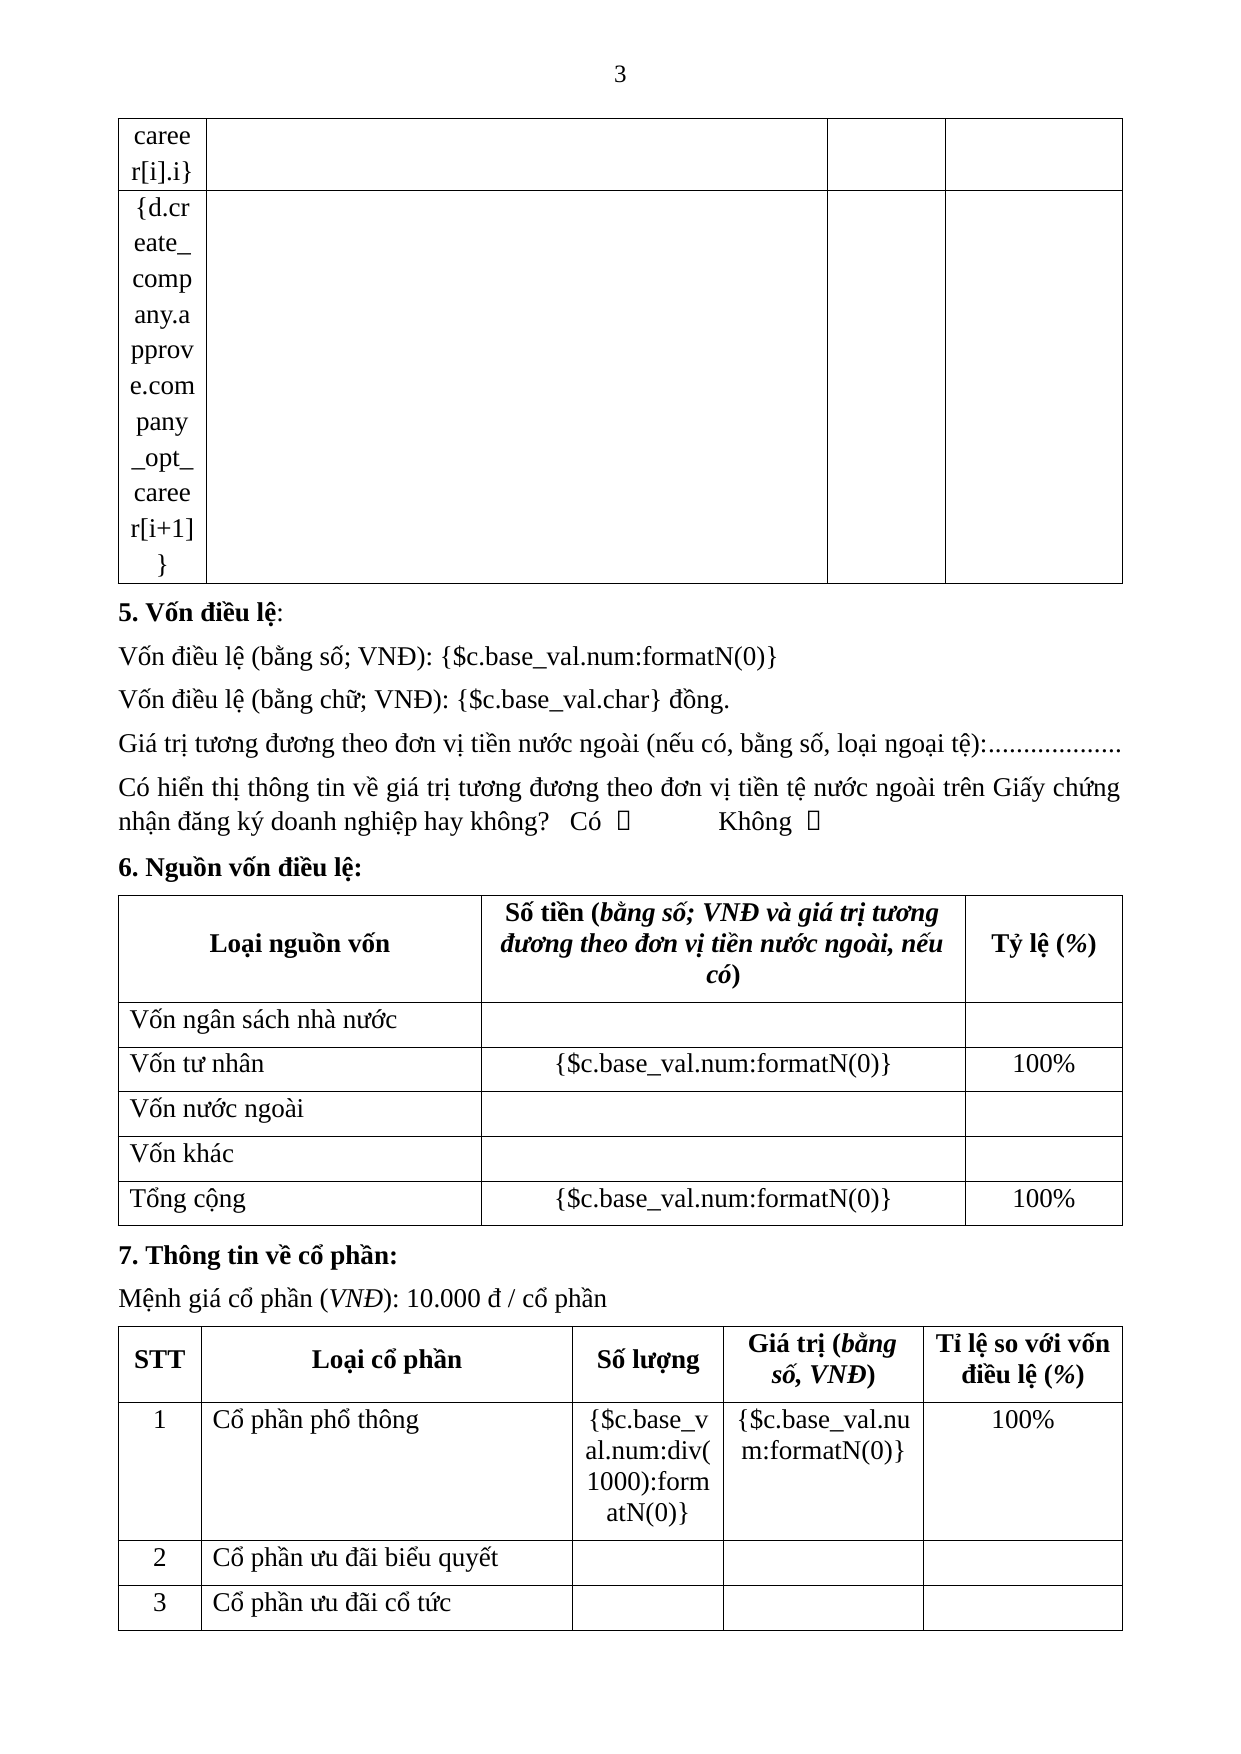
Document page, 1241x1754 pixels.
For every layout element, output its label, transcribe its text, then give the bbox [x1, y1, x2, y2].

table_cell 3 [119, 1586, 201, 1629]
table_cell [924, 1541, 1122, 1585]
table_header Giá trị (bằng số, VNĐ) [724, 1327, 923, 1402]
table_cell [482, 1137, 965, 1181]
table_cell 2 [119, 1541, 201, 1585]
table_header Loại nguồn vốn [119, 896, 481, 1002]
table_cell [724, 1541, 923, 1585]
table_cell Vốn khác [119, 1137, 481, 1181]
table_cell [482, 1003, 965, 1047]
table_header STT [119, 1327, 201, 1402]
table_cell [828, 119, 945, 189]
table_cell [966, 1137, 1122, 1181]
table_header Loại cổ phần [202, 1327, 572, 1402]
table_cell Vốn nước ngoài [119, 1092, 481, 1136]
table_cell Cổ phần phổ thông [202, 1403, 572, 1540]
table_cell [946, 119, 1122, 189]
table_cell {$c.base_val.num:formatN(0)} [482, 1048, 965, 1091]
table_cell [573, 1541, 723, 1585]
text Vốn điều lệ (bằng chữ; VNĐ): {$c.base_val.char} đồng. [118, 683, 1122, 714]
text 5. Vốn điều lệ: [118, 596, 1122, 627]
table_cell [207, 119, 827, 189]
table_cell [724, 1586, 923, 1629]
text Mệnh giá cổ phần (VNĐ): 10.000 đ / cổ phần [118, 1282, 1122, 1314]
table_cell career[i].i} [119, 119, 206, 189]
table_cell {$c.base_val.num:div(1000):formatN(0)} [573, 1403, 723, 1540]
table_cell 100% [966, 1182, 1122, 1225]
text Có hiển thị thông tin về giá trị tương đương theo đơn vị tiền tệ nước ngoài trên Giấy chứng nhận đăng ký doanh nghiệp hay không? Có  Không  [118, 771, 1122, 839]
table_cell [207, 191, 827, 583]
table_header Số lượng [573, 1327, 723, 1402]
table_cell [966, 1003, 1122, 1047]
table_cell [924, 1586, 1122, 1629]
table_cell 100% [924, 1403, 1122, 1540]
table_cell Cổ phần ưu đãi biểu quyết [202, 1541, 572, 1585]
table_cell Tổng cộng [119, 1182, 481, 1225]
table_cell Vốn tư nhân [119, 1048, 481, 1091]
table_cell Cổ phần ưu đãi cổ tức [202, 1586, 572, 1629]
text 7. Thông tin về cổ phần: [118, 1239, 1122, 1270]
table_cell {$c.base_val.num:formatN(0)} [482, 1182, 965, 1225]
table_header Tỷ lệ (%) [966, 896, 1122, 1002]
table_cell [828, 191, 945, 583]
table_header Số tiền (bằng số; VNĐ và giá trị tương đương theo đơn vị tiền nước ngoài, nếu có) [482, 896, 965, 1002]
table_cell 1 [119, 1403, 201, 1540]
table_cell [946, 191, 1122, 583]
table_cell [482, 1092, 965, 1136]
table_cell [573, 1586, 723, 1629]
table_cell Vốn ngân sách nhà nước [119, 1003, 481, 1047]
table_cell 100% [966, 1048, 1122, 1091]
text Vốn điều lệ (bằng số; VNĐ): {$c.base_val.num:formatN(0)} [118, 640, 1122, 671]
table_cell {$c.base_val.num:formatN(0)} [724, 1403, 923, 1540]
text Giá trị tương đương theo đơn vị tiền nước ngoài (nếu có, bằng số, loại ngoại tệ): [118, 727, 1122, 758]
table_cell [966, 1092, 1122, 1136]
table_cell {d.create_company.approve.company_opt_career[i+1]} [119, 191, 206, 583]
text 6. Nguồn vốn điều lệ: [118, 851, 1122, 882]
table_header Tỉ lệ so với vốn điều lệ (%) [924, 1327, 1122, 1402]
